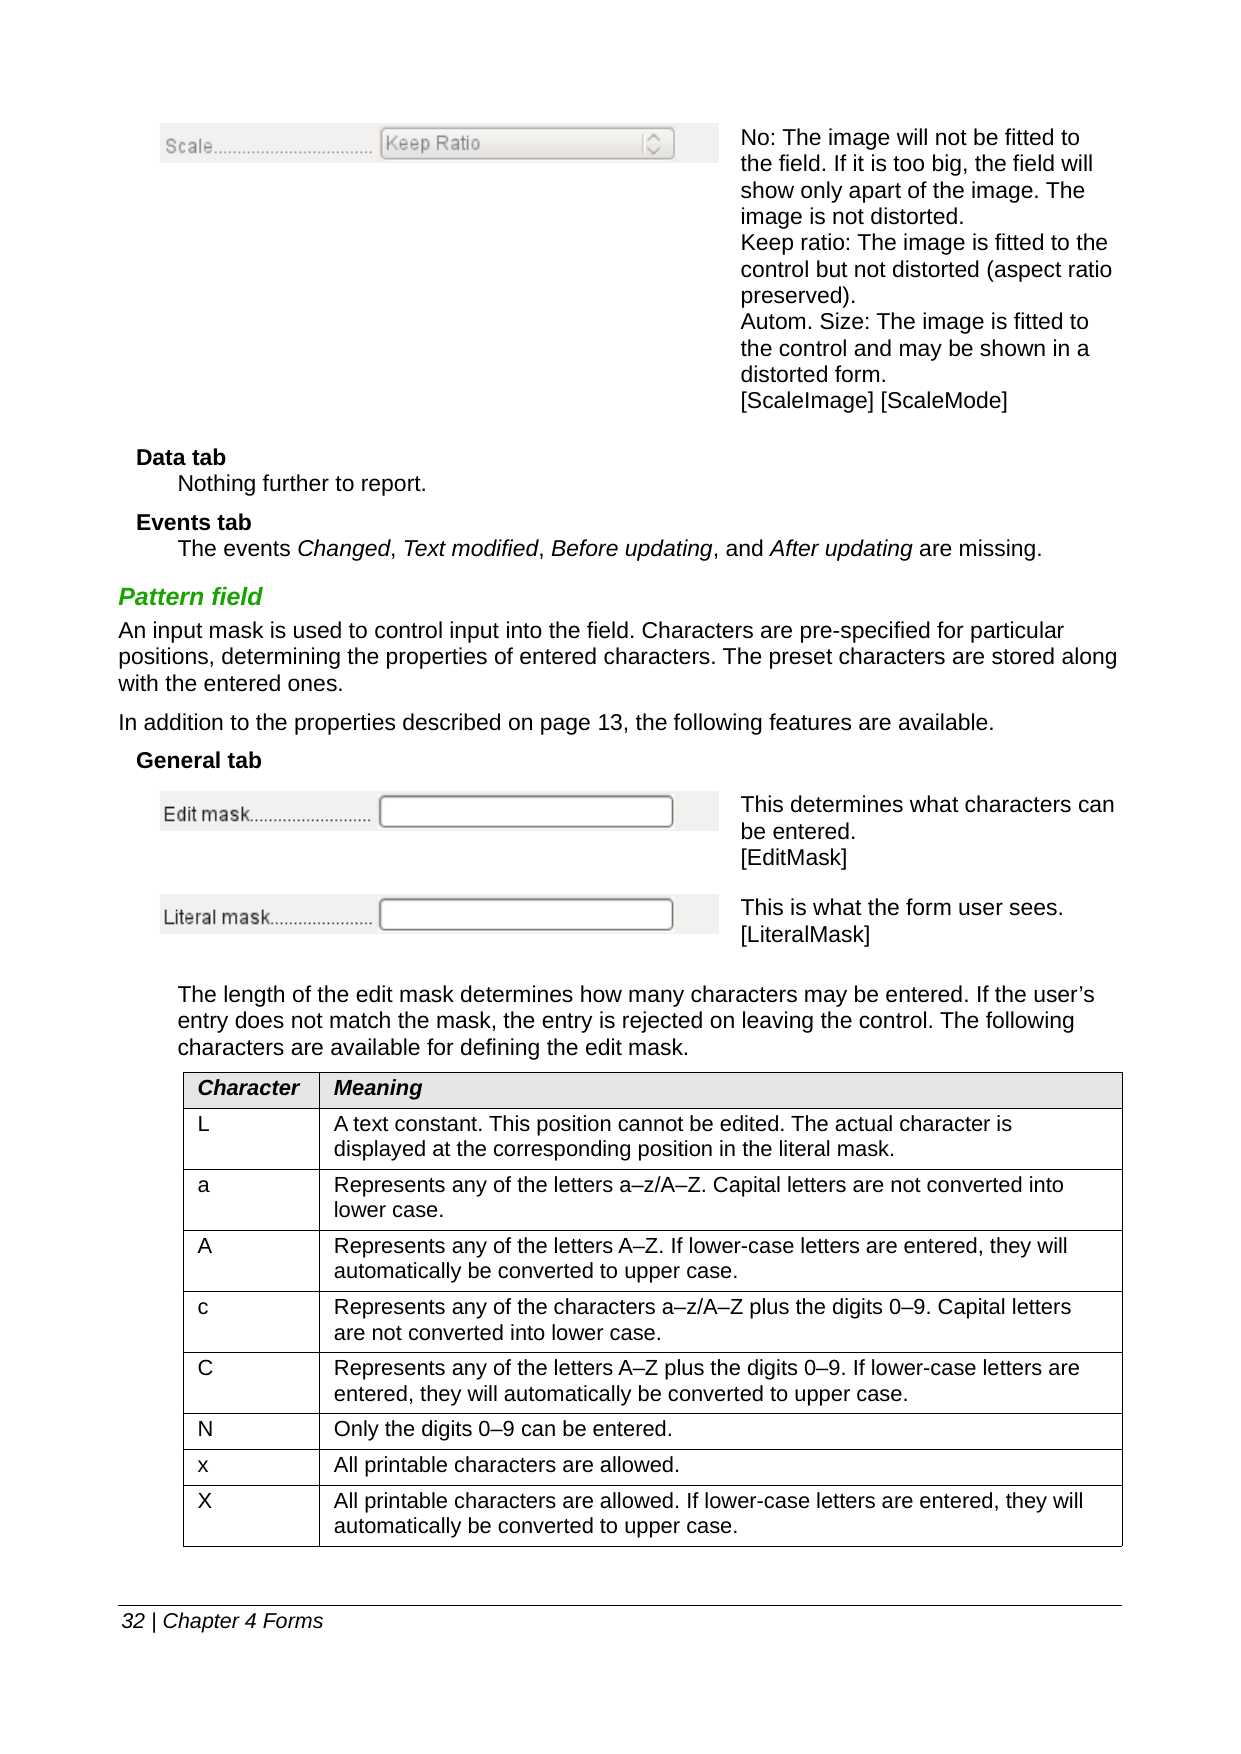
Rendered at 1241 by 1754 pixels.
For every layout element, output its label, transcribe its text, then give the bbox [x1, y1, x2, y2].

table_cell a [184, 1170, 319, 1230]
table_cell Represents any of the characters a–z/A–Z plus the digits 0–9. Capital letters are not converted into lower case. [320, 1292, 1122, 1352]
table_cell No: The image will not be fitted to the field. If it is too big, the field will show only apart of the image. The image is not distorted. Keep ratio: The image is fitted to the control but not distorted (aspect ratio preserved). Autom. Size: The image is fitted to the control and may be shown in a distorted form. [ScaleImage] [ScaleMode] [735, 118, 1122, 432]
table_cell L [184, 1109, 319, 1169]
table_header Character [184, 1073, 319, 1108]
text In addition to the properties described on page 13, the following features are available. [118, 708, 1122, 735]
table_cell Represents any of the letters A–Z plus the digits 0–9. If lower-case letters are entered, they will automatically be converted to upper case. [320, 1353, 1122, 1413]
table_cell C [184, 1353, 319, 1413]
table_cell x [184, 1450, 319, 1485]
subtitle Pattern field [118, 582, 1122, 611]
text General tab [136, 747, 1122, 774]
text Data tab [136, 444, 1122, 470]
table_cell [144, 889, 734, 969]
table_cell A text constant. This position cannot be edited. The actual character is displayed at the corresponding position in the literal mask. [320, 1109, 1122, 1169]
text An input mask is used to control input into the field. Characters are pre-specified for particular positions, determining the properties of entered characters. The preset characters are stored along with the entered ones. [118, 617, 1122, 696]
text The events Changed, Text modified, Before updating, and After updating are missing. [177, 535, 1122, 562]
table_cell Represents any of the letters a–z/A–Z. Capital letters are not converted into lower case. [320, 1170, 1122, 1230]
picture [159, 123, 719, 163]
table_cell Represents any of the letters A–Z. If lower-case letters are entered, they will automatically be converted to upper case. [320, 1231, 1122, 1291]
table_cell N [184, 1414, 319, 1449]
table_cell [144, 118, 734, 432]
table_cell X [184, 1486, 319, 1546]
table_cell All printable characters are allowed. If lower-case letters are entered, they will automatically be converted to upper case. [320, 1486, 1122, 1546]
table_cell All printable characters are allowed. [320, 1450, 1122, 1485]
table_cell A [184, 1231, 319, 1291]
table_cell Only the digits 0–9 can be entered. [320, 1414, 1122, 1449]
table_cell c [184, 1292, 319, 1352]
table_header [144, 786, 734, 888]
table_header This determines what characters can be entered. [EditMask] [735, 786, 1122, 888]
text Events tab [136, 509, 1122, 535]
text The length of the edit mask determines how many characters may be entered. If the user’s entry does not match the mask, the entry is rejected on leaving the control. The following characters are available for defining the edit mask. [177, 981, 1122, 1060]
text Nothing further to report. [177, 470, 1122, 496]
picture [159, 791, 719, 831]
table_header Meaning [320, 1073, 1122, 1108]
picture [159, 894, 719, 934]
table_cell This is what the form user sees. [LiteralMask] [735, 889, 1122, 969]
